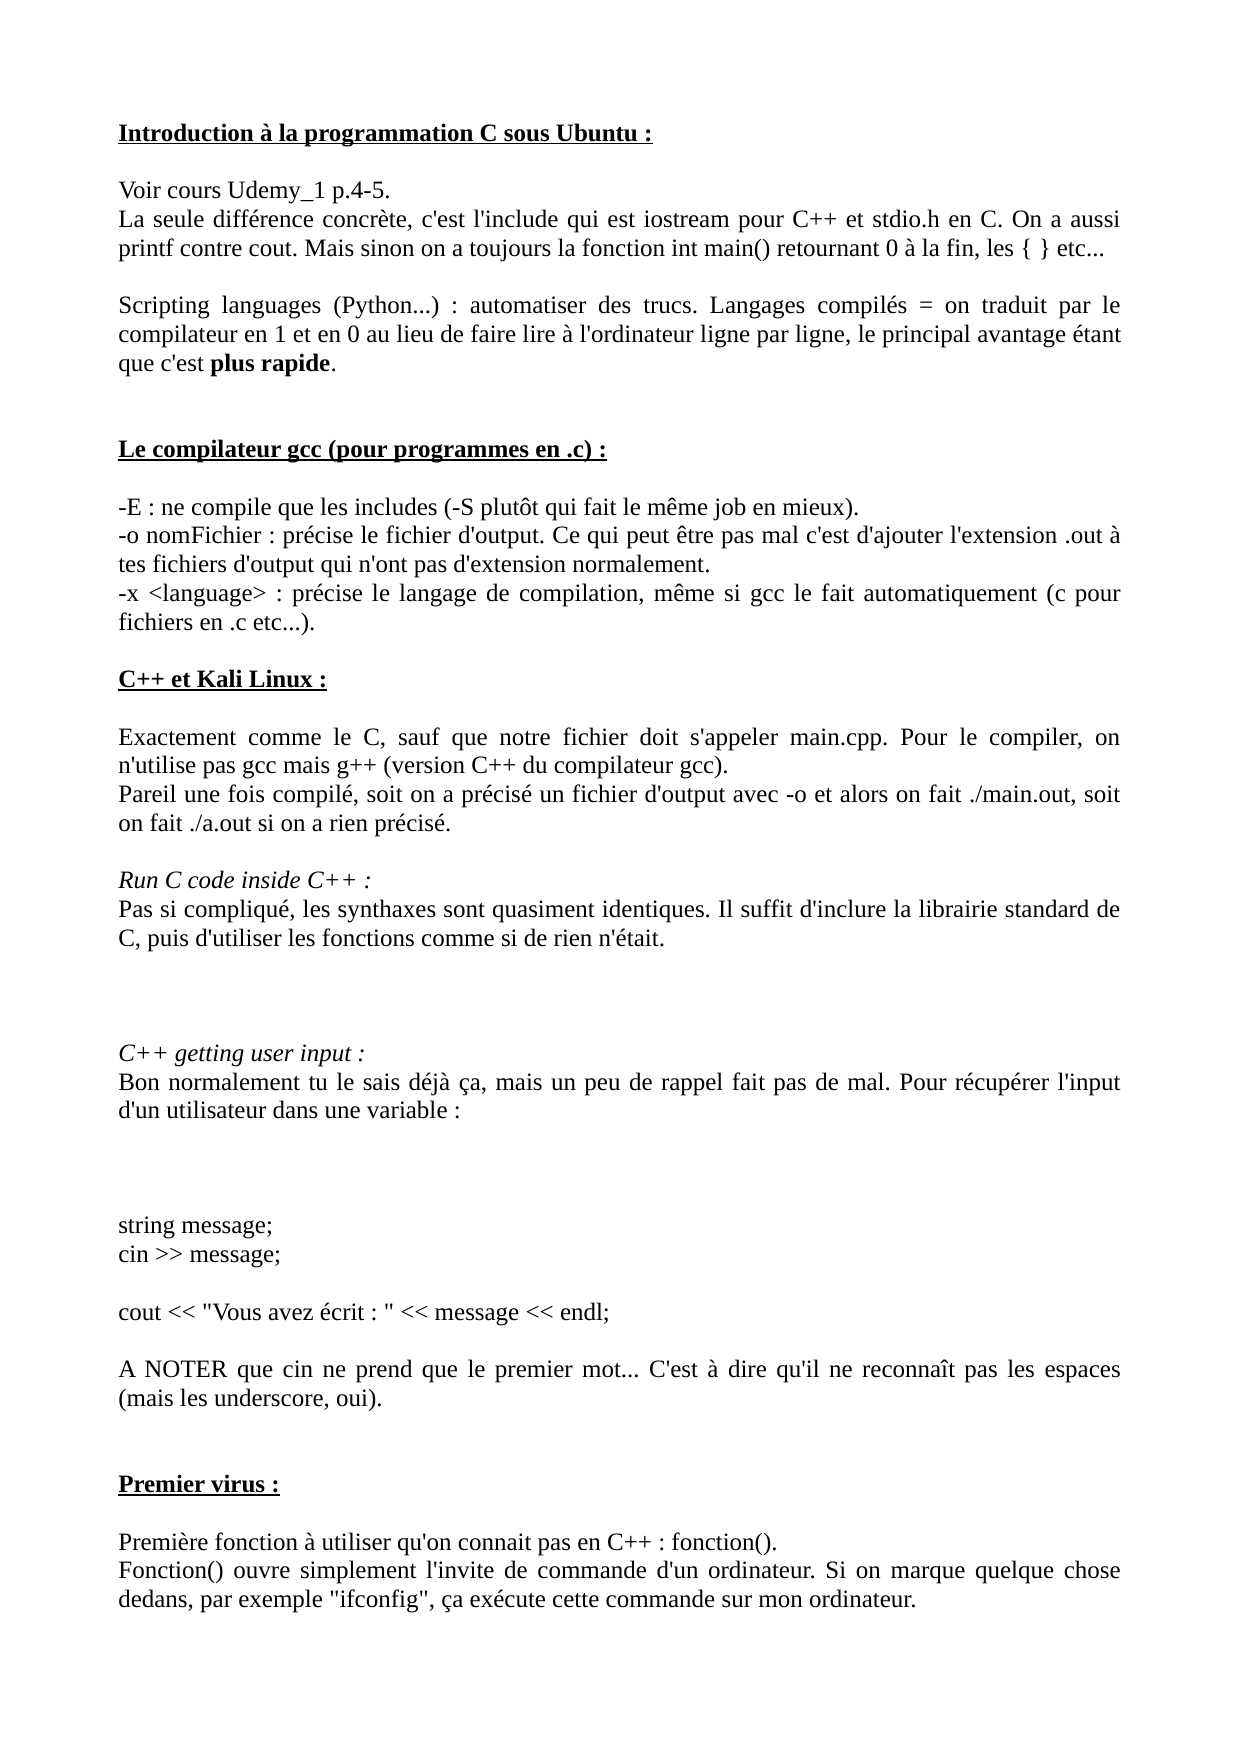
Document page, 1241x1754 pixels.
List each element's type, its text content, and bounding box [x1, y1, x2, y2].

text Première fonction à utiliser qu'on connait pas en C++ : fonction(). [118, 1527, 1122, 1556]
text -x <language> : précise le langage de compilation, même si gcc le fait automatiquement (c pour fichiers en .c etc...). [118, 578, 1122, 636]
text Pas si compliqué, les synthaxes sont quasiment identiques. Il suffit d'inclure la librairie standard de C, puis d'utiliser les fonctions comme si de rien n'était. [118, 894, 1122, 952]
text Run C code inside C++ : [118, 866, 1122, 894]
text cout << "Vous avez écrit : " << message << endl; [118, 1297, 1122, 1326]
text string message; [118, 1211, 1122, 1239]
text Voir cours Udemy_1 p.4-5. [118, 176, 1122, 204]
text Le compilateur gcc (pour programmes en .c) : [118, 434, 1122, 463]
text Pareil une fois compilé, soit on a précisé un fichier d'output avec -o et alors on fait ./main.out, soit on fait ./a.out si on a rien précisé. [118, 779, 1122, 837]
text A NOTER que cin ne prend que le premier mot... C'est à dire qu'il ne reconnaît pas les espaces (mais les underscore, oui). [118, 1354, 1122, 1412]
text Introduction à la programmation C sous Ubuntu : [118, 118, 1122, 147]
text cin >> message; [118, 1239, 1122, 1268]
text La seule différence concrète, c'est l'include qui est iostream pour C++ et stdio.h en C. On a aussi printf contre cout. Mais sinon on a toujours la fonction int main() retournant 0 à la fin, les { } etc... [118, 204, 1122, 262]
text Premier virus : [118, 1469, 1122, 1498]
text C++ getting user input : [118, 1038, 1122, 1067]
text -o nomFichier : précise le fichier d'output. Ce qui peut être pas mal c'est d'ajouter l'extension .out à tes fichiers d'output qui n'ont pas d'extension normalement. [118, 521, 1122, 578]
text -E : ne compile que les includes (-S plutôt qui fait le même job en mieux). [118, 492, 1122, 521]
text Scripting languages (Python...) : automatiser des trucs. Langages compilés = on traduit par le compilateur en 1 et en 0 au lieu de faire lire à l'ordinateur ligne par ligne, le principal avantage étant que c'est plus rapide. [118, 291, 1122, 377]
text C++ et Kali Linux : [118, 664, 1122, 693]
text Exactement comme le C, sauf que notre fichier doit s'appeler main.cpp. Pour le compiler, on n'utilise pas gcc mais g++ (version C++ du compilateur gcc). [118, 722, 1122, 779]
text Bon normalement tu le sais déjà ça, mais un peu de rappel fait pas de mal. Pour récupérer l'input d'un utilisateur dans une variable : [118, 1067, 1122, 1124]
text Fonction() ouvre simplement l'invite de commande d'un ordinateur. Si on marque quelque chose dedans, par exemple "ifconfig", ça exécute cette commande sur mon ordinateur. [118, 1556, 1122, 1613]
